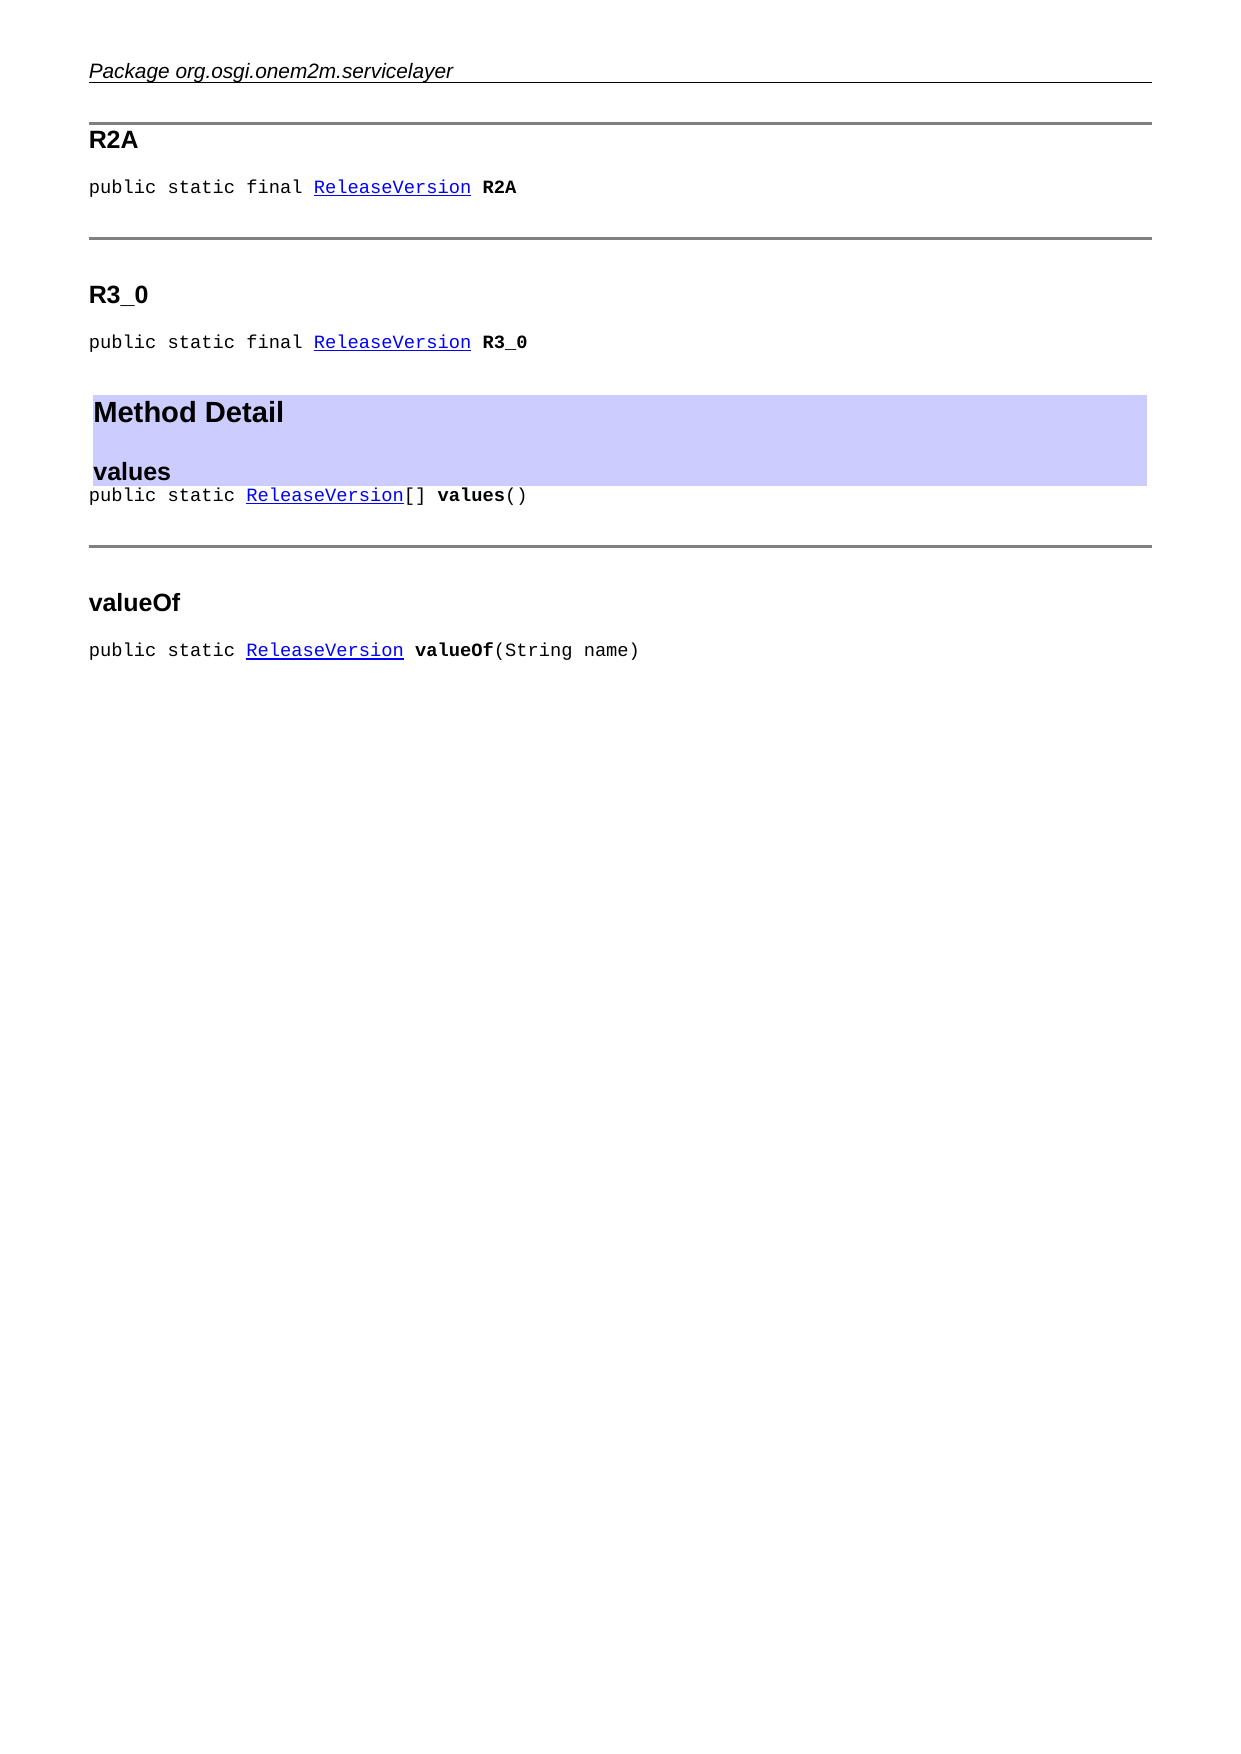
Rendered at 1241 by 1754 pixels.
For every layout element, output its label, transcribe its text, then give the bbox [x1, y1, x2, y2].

subtitle valueOf [88, 585, 1152, 617]
subtitle values [93, 457, 1147, 486]
text public static ReleaseVersion valueOf(String name) [88, 641, 1152, 662]
subtitle R2A [88, 123, 1152, 153]
subtitle Method Detail [93, 395, 1147, 429]
subtitle R3_0 [88, 277, 1152, 308]
text public static final ReleaseVersion R2A [88, 178, 1152, 199]
text public static ReleaseVersion[] values() [88, 486, 1152, 507]
text public static final ReleaseVersion R3_0 [88, 333, 1152, 354]
